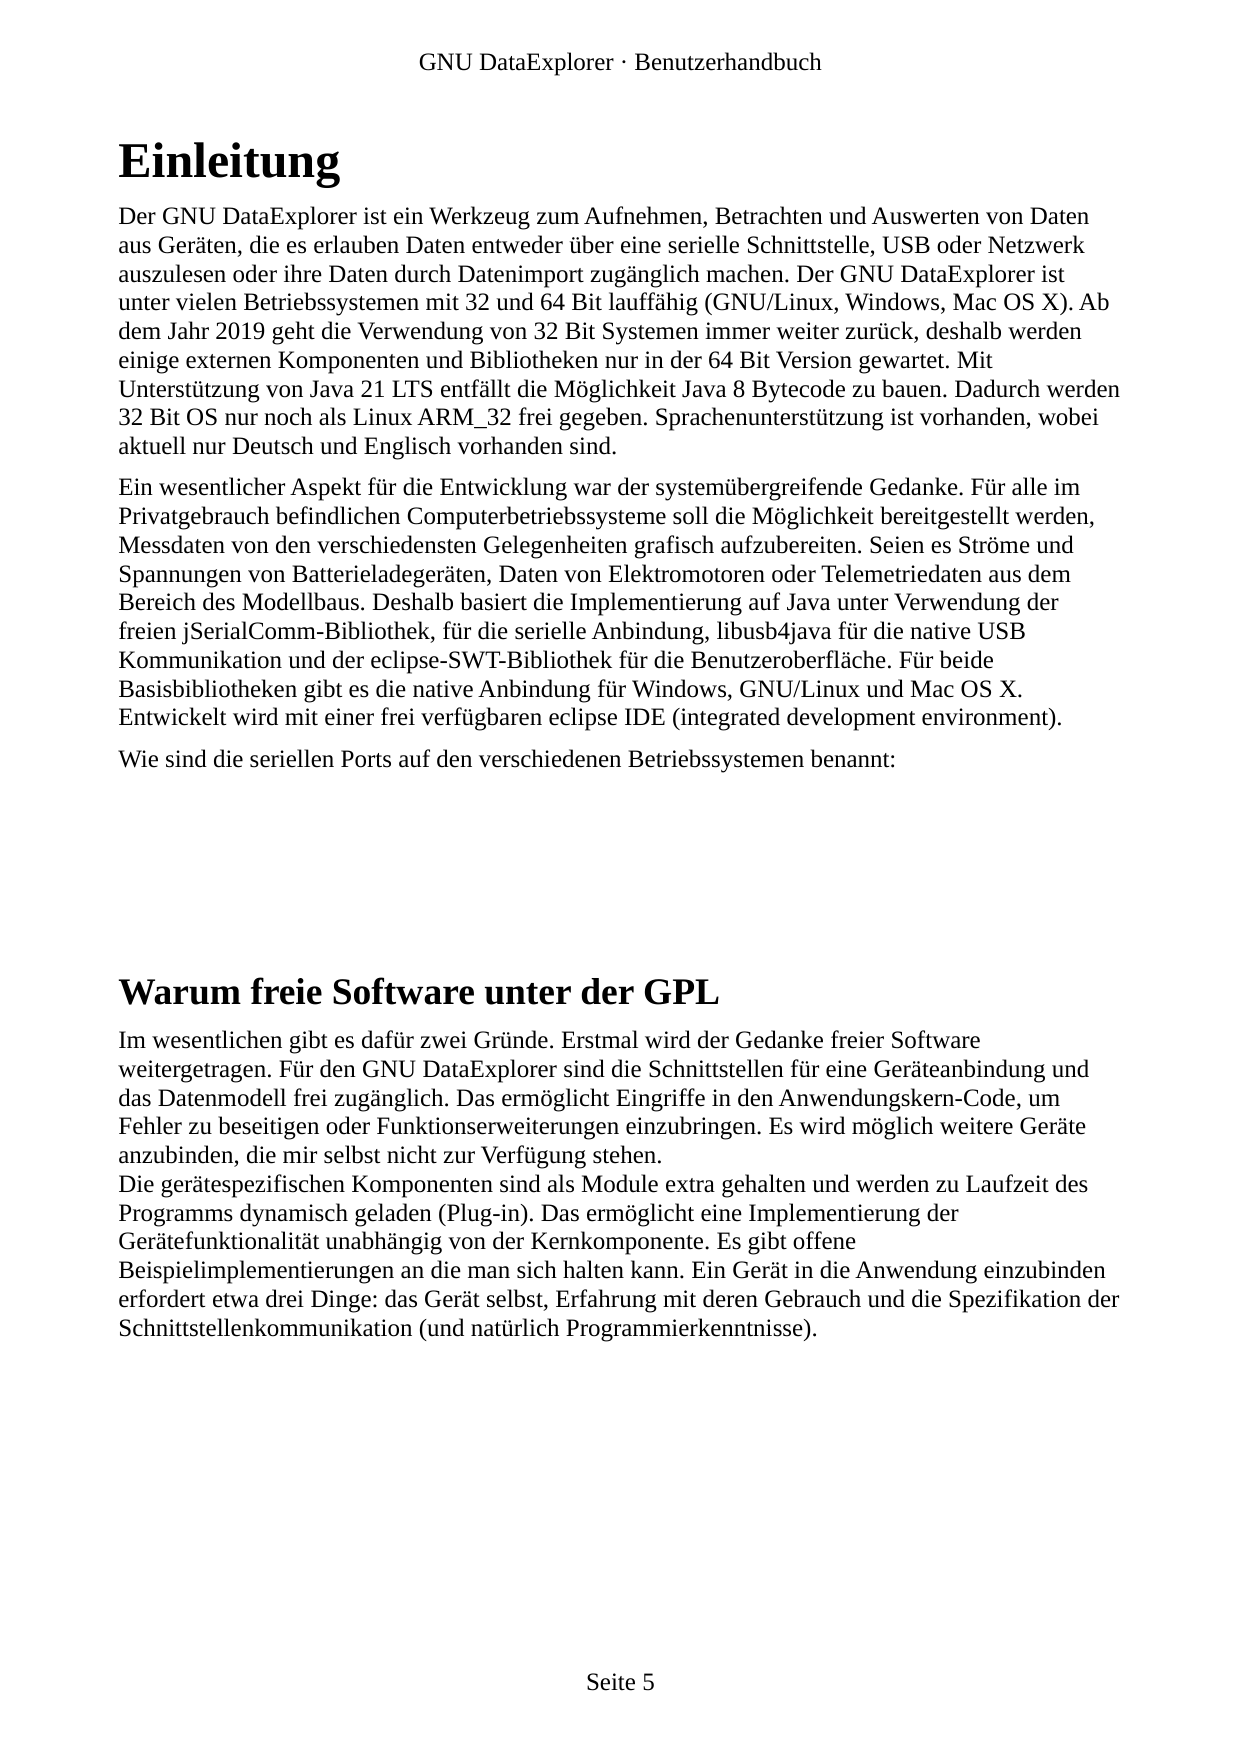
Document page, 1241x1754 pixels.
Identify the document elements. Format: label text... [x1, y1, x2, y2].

subtitle Einleitung [118, 131, 1122, 189]
text Der GNU DataExplorer ist ein Werkzeug zum Aufnehmen, Betrachten und Auswerten von Daten aus Geräten, die es erlauben Daten entweder über eine serielle Schnittstelle, USB oder Netzwerk auszulesen oder ihre Daten durch Datenimport zugänglich machen. Der GNU DataExplorer ist unter vielen Betriebssystemen mit 32 und 64 Bit lauffähig (GNU/Linux, Windows, Mac OS X). Ab dem Jahr 2019 geht die Verwendung von 32 Bit Systemen immer weiter zurück, deshalb werden einige externen Komponenten und Bibliotheken nur in der 64 Bit Version gewartet. Mit Unterstützung von Java 21 LTS entfällt die Möglichkeit Java 8 Bytecode zu bauen. Dadurch werden 32 Bit OS nur noch als Linux ARM_32 frei gegeben. Sprachenunterstützung ist vorhanden, wobei aktuell nur Deutsch und Englisch vorhanden sind. [118, 201, 1122, 460]
text Wie sind die seriellen Ports auf den verschiedenen Betriebssystemen benannt: [118, 744, 1122, 932]
text Im wesentlichen gibt es dafür zwei Gründe. Erstmal wird der Gedanke freier Software weitergetragen. Für den GNU DataExplorer sind die Schnittstellen für eine Geräteanbindung und das Datenmodell frei zugänglich. Das ermöglicht Eingriffe in den Anwendungskern-Code, um Fehler zu beseitigen oder Funktionserweiterungen einzubringen. Es wird möglich weitere Geräte anzubinden, die mir selbst nicht zur Verfügung stehen. Die gerätespezifischen Komponenten sind als Module extra gehalten und werden zu Laufzeit des Programms dynamisch geladen (Plug-in). Das ermöglicht eine Implementierung der Gerätefunktionalität unabhängig von der Kernkomponente. Es gibt offene Beispielimplementierungen an die man sich halten kann. Ein Gerät in die Anwendung einzubinden erfordert etwa drei Dinge: das Gerät selbst, Erfahrung mit deren Gebrauch und die Spezifikation der Schnittstellenkommunikation (und natürlich Programmierkenntnisse). [118, 1025, 1122, 1341]
text Ein wesentlicher Aspekt für die Entwicklung war der systemübergreifende Gedanke. Für alle im Privatgebrauch befindlichen Computerbetriebssysteme soll die Möglichkeit bereitgestellt werden, Messdaten von den verschiedensten Gelegenheiten grafisch aufzubereiten. Seien es Ströme und Spannungen von Batterieladegeräten, Daten von Elektromotoren oder Telemetriedaten aus dem Bereich des Modellbaus. Deshalb basiert die Implementierung auf Java unter Verwendung der freien jSerialComm-Bibliothek, für die serielle Anbindung, libusb4java für die native USB Kommunikation und der eclipse-SWT-Bibliothek für die Benutzeroberfläche. Für beide Basisbibliotheken gibt es die native Anbindung für Windows, GNU/Linux und Mac OS X. Entwickelt wird mit einer frei verfügbaren eclipse IDE (integrated development environment). [118, 472, 1122, 731]
subtitle Warum freie Software unter der GPL [118, 969, 1122, 1013]
